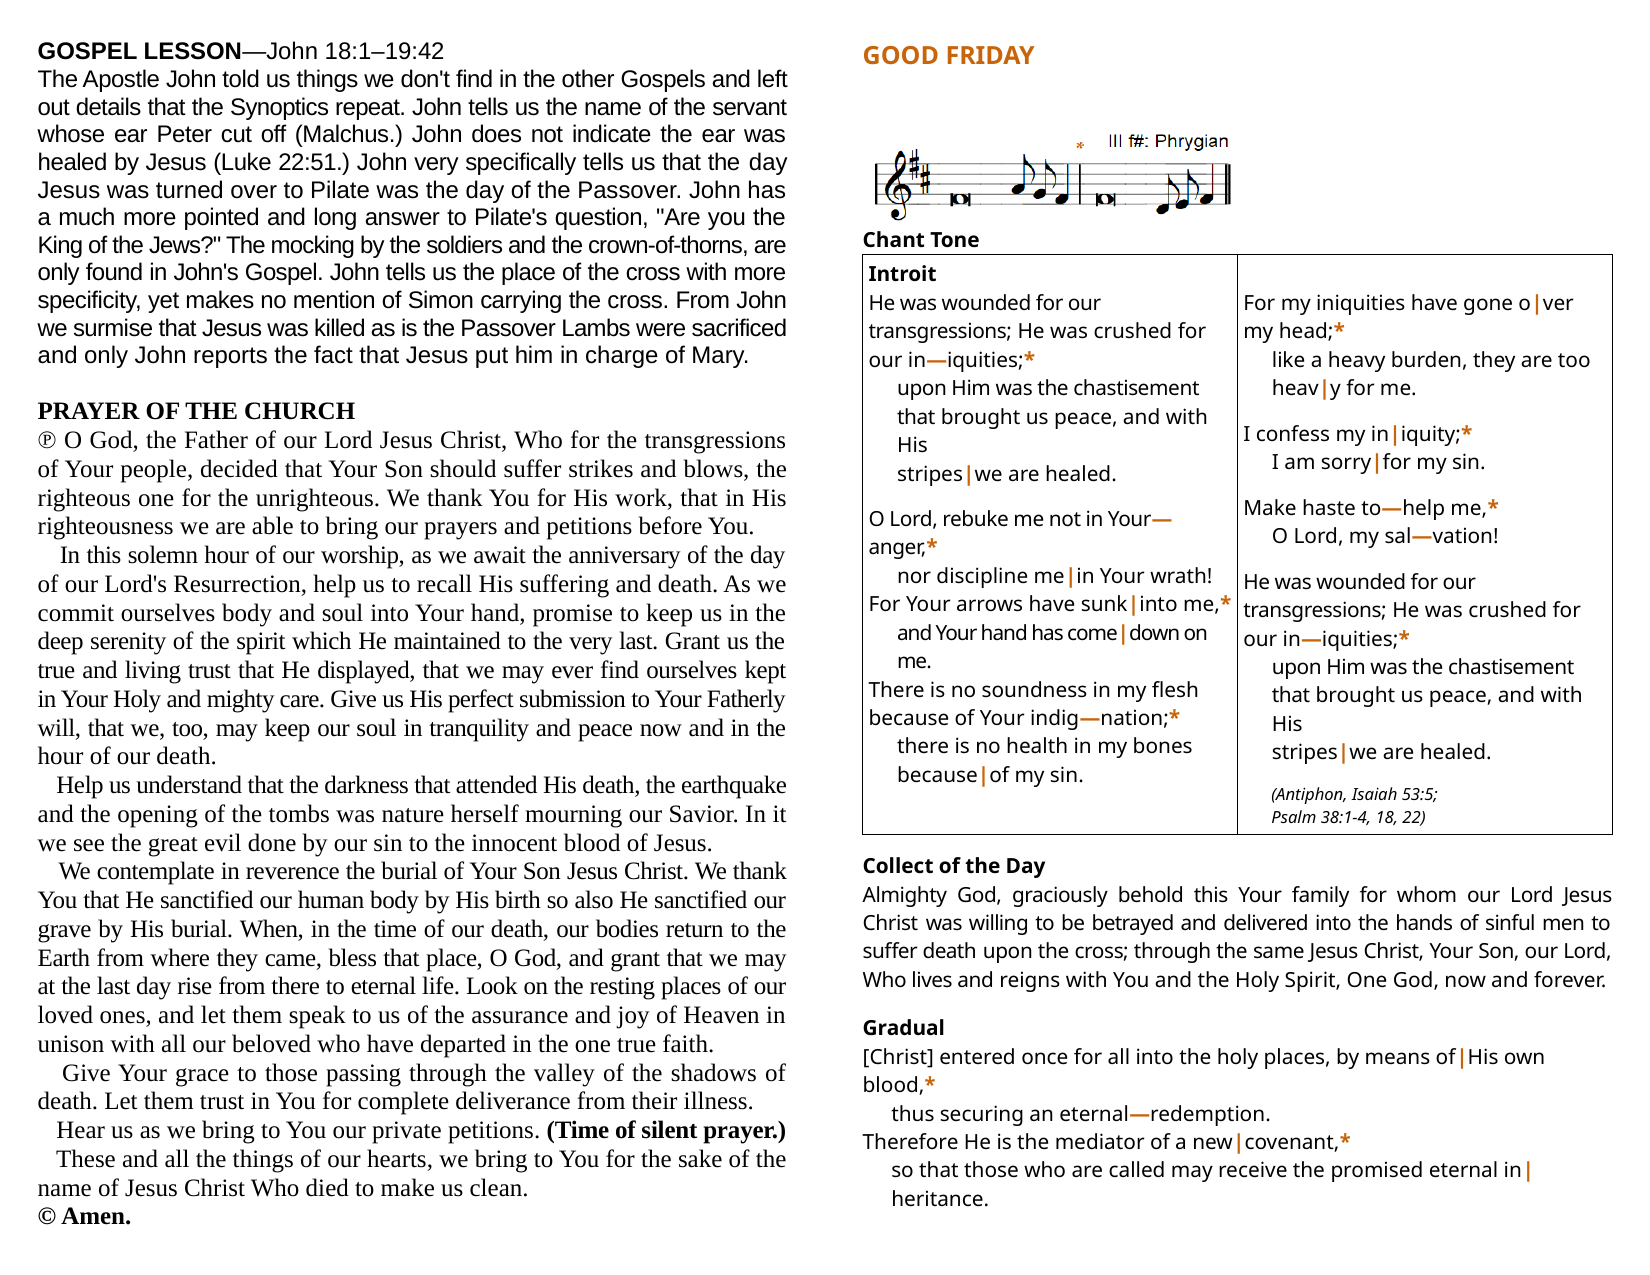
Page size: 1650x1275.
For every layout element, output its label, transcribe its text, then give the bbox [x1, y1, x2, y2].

text Gradual [862, 1013, 1612, 1042]
text Give Your grace to those passing through the valley of the shadows of death. Let them trust in You for complete deliverance from their illness. [37, 1058, 787, 1115]
text GOSPEL LESSON—John 18:1–19:42 [37, 37, 787, 65]
text ℗ O God, the Father of our Lord Jesus Christ, Who for the transgressions of Your people, decided that Your Son should suffer strikes and blows, the righteous one for the unrighteous. We thank You for His work, that in His righteousness we are able to bring our prayers and petitions before You. [37, 425, 787, 540]
text thus securing an eternal—redemption. [891, 1099, 1612, 1127]
text © Amen. [37, 1201, 787, 1230]
text Collect of the Day [862, 851, 1612, 880]
text Therefore He is the mediator of a new|covenant,* [862, 1127, 1612, 1156]
text Chant Tone [862, 100, 1612, 254]
table_header Introit He was wounded for our transgressions; He was crushed for our in—iquities;* upon Him was the chastisement that brought us peace, and with His stripes|we are healed. O Lord, rebuke me not in Your—anger,* nor discipline me|in Your wrath! For Your arrows have sunk|into me,* and Your hand has come|down on me. There is no soundness in my flesh because of Your indig—nation;* there is no health in my bones because|of my sin. [863, 255, 1237, 834]
text We contemplate in reverence the burial of Your Son Jesus Christ. We thank You that He sanctified our human body by His birth so also He sanctified our grave by His burial. When, in the time of our death, our bodies return to the Earth from where they came, bless that place, O God, and grant that we may at the last day rise from there to eternal life. Look on the resting places of our loved ones, and let them speak to us of the assurance and joy of Heaven in unison with all our beloved who have departed in the one true faith. [37, 856, 787, 1058]
text so that those who are called may receive the promised eternal in|heritance. [891, 1156, 1612, 1212]
text Hear us as we bring to You our private petitions. (Time of silent prayer.) [37, 1115, 787, 1144]
text In this solemn hour of our worship, as we await the anniversary of the day of our Lord's Resurrection, help us to recall His suffering and death. As we commit ourselves body and soul into Your hand, promise to keep us in the deep serenity of the spirit which He maintained to the very last. Grant us the true and living trust that He displayed, that we may ever find ourselves kept in Your Holy and mighty care. Give us His perfect submission to Your Fatherly will, that we, too, may keep our soul in tranquility and peace now and in the hour of our death. [37, 540, 787, 770]
text Help us understand that the darkness that attended His death, the earthquake and the opening of the tombs was nature herself mourning our Savior. In it we see the great evil done by our sin to the innocent blood of Jesus. [37, 770, 787, 856]
text PRAYER OF THE CHURCH [37, 396, 787, 425]
text Almighty God, graciously behold this Your family for whom our Lord Jesus Christ was willing to be betrayed and delivered into the hands of sinful men to suffer death upon the cross; through the same Jesus Christ, Your Son, our Lord, Who lives and reigns with You and the Holy Spirit, One God, now and forever. [862, 880, 1612, 993]
table_header For my iniquities have gone o|ver my head;* like a heavy burden, they are too heav|y for me. I confess my in|iquity;* I am sorry|for my sin. Make haste to—help me,* O Lord, my sal—vation! He was wounded for our transgressions; He was crushed for our in—iquities;* upon Him was the chastisement that brought us peace, and with His stripes|we are healed. (Antiphon, Isaiah 53:5; Psalm 38:1-4, 18, 22) [1238, 255, 1612, 834]
picture [871, 126, 1234, 226]
text The Apostle John told us things we don't find in the other Gospels and left out details that the Synoptics repeat. John tells us the name of the servant whose ear Peter cut off (Malchus.) John does not indicate the ear was healed by Jesus (Luke 22:51.) John very specifically tells us that the day Jesus was turned over to Pilate was the day of the Passover. John has a much more pointed and long answer to Pilate's question, "Are you the King of the Jews?" The mocking by the soldiers and the crown-of-thorns, are only found in John's Gospel. John tells us the place of the cross with more specificity, yet makes no mention of Simon carrying the cross. From John we surmise that Jesus was killed as is the Passover Lambs were sacrificed and only John reports the fact that Jesus put him in charge of Mary. [37, 65, 787, 369]
text These and all the things of our hearts, we bring to You for the sake of the name of Jesus Christ Who died to make us clean. [37, 1144, 787, 1201]
text [Christ] entered once for all into the holy places, by means of|His own blood,* [862, 1042, 1612, 1099]
text GOOD FRIDAY [862, 37, 1612, 72]
